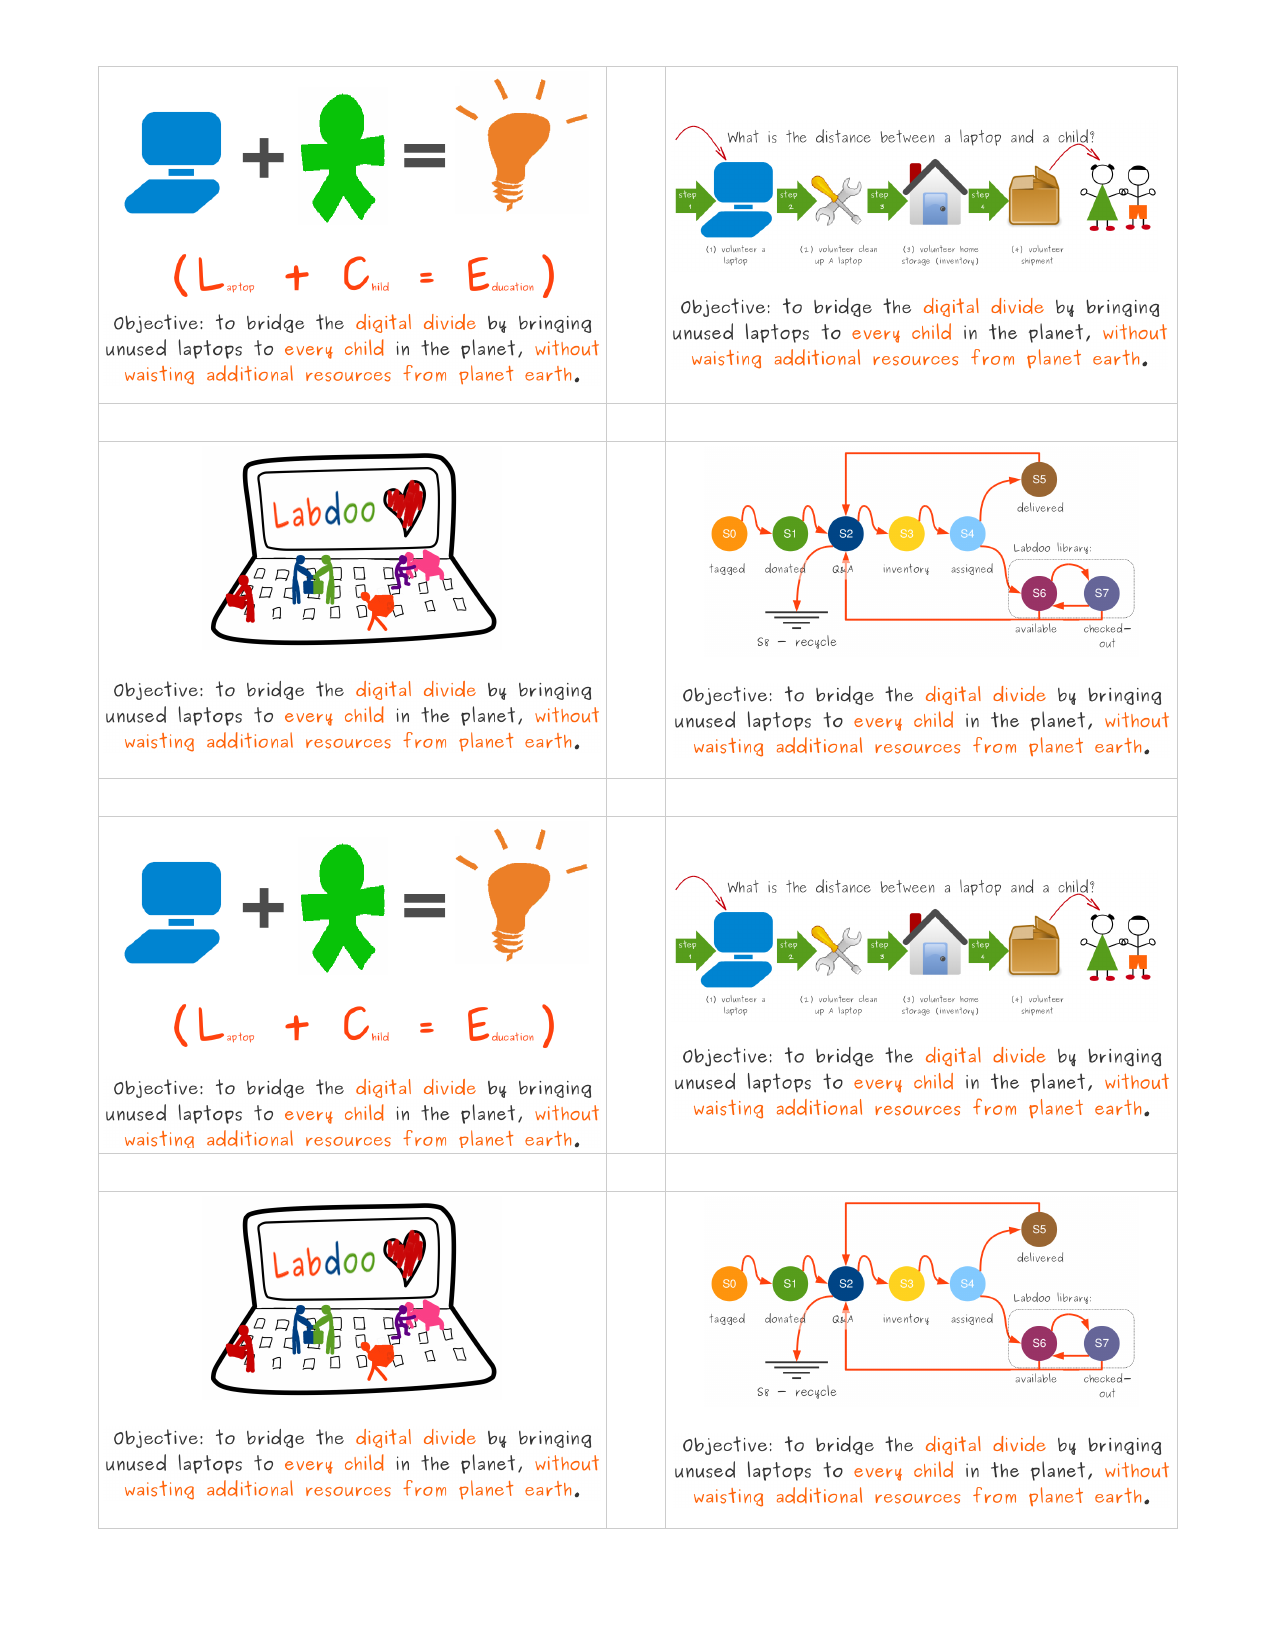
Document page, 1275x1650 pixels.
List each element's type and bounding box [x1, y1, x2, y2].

picture [103, 678, 601, 753]
table_cell [666, 1192, 1177, 1528]
table_cell [666, 442, 1177, 778]
table_cell [99, 779, 606, 816]
table_cell [607, 1154, 665, 1191]
picture [672, 683, 1170, 758]
picture [672, 1433, 1170, 1508]
table_cell [666, 404, 1177, 441]
table_cell [607, 1192, 665, 1528]
table_cell [607, 442, 665, 778]
picture [103, 1426, 601, 1501]
table_cell [666, 779, 1177, 816]
picture [671, 295, 1169, 370]
table_header [99, 67, 606, 403]
table_cell [99, 1154, 606, 1191]
table_header [607, 67, 665, 403]
table_cell [666, 1154, 1177, 1191]
table_cell [607, 817, 665, 1153]
picture [103, 1076, 601, 1148]
picture [671, 120, 1158, 272]
picture [704, 446, 1139, 657]
table_cell [99, 442, 606, 778]
picture [672, 1045, 1170, 1120]
picture [103, 311, 601, 386]
picture [202, 1196, 502, 1400]
picture [671, 870, 1158, 1022]
picture [704, 1196, 1139, 1407]
picture [202, 446, 502, 650]
picture [110, 821, 594, 1050]
table_header [666, 67, 1177, 403]
table_cell [607, 779, 665, 816]
picture [110, 71, 594, 300]
table_cell [666, 817, 1177, 1153]
table_cell [99, 1192, 606, 1528]
table_cell [607, 404, 665, 441]
table_cell [99, 404, 606, 441]
table_cell [99, 817, 606, 1153]
